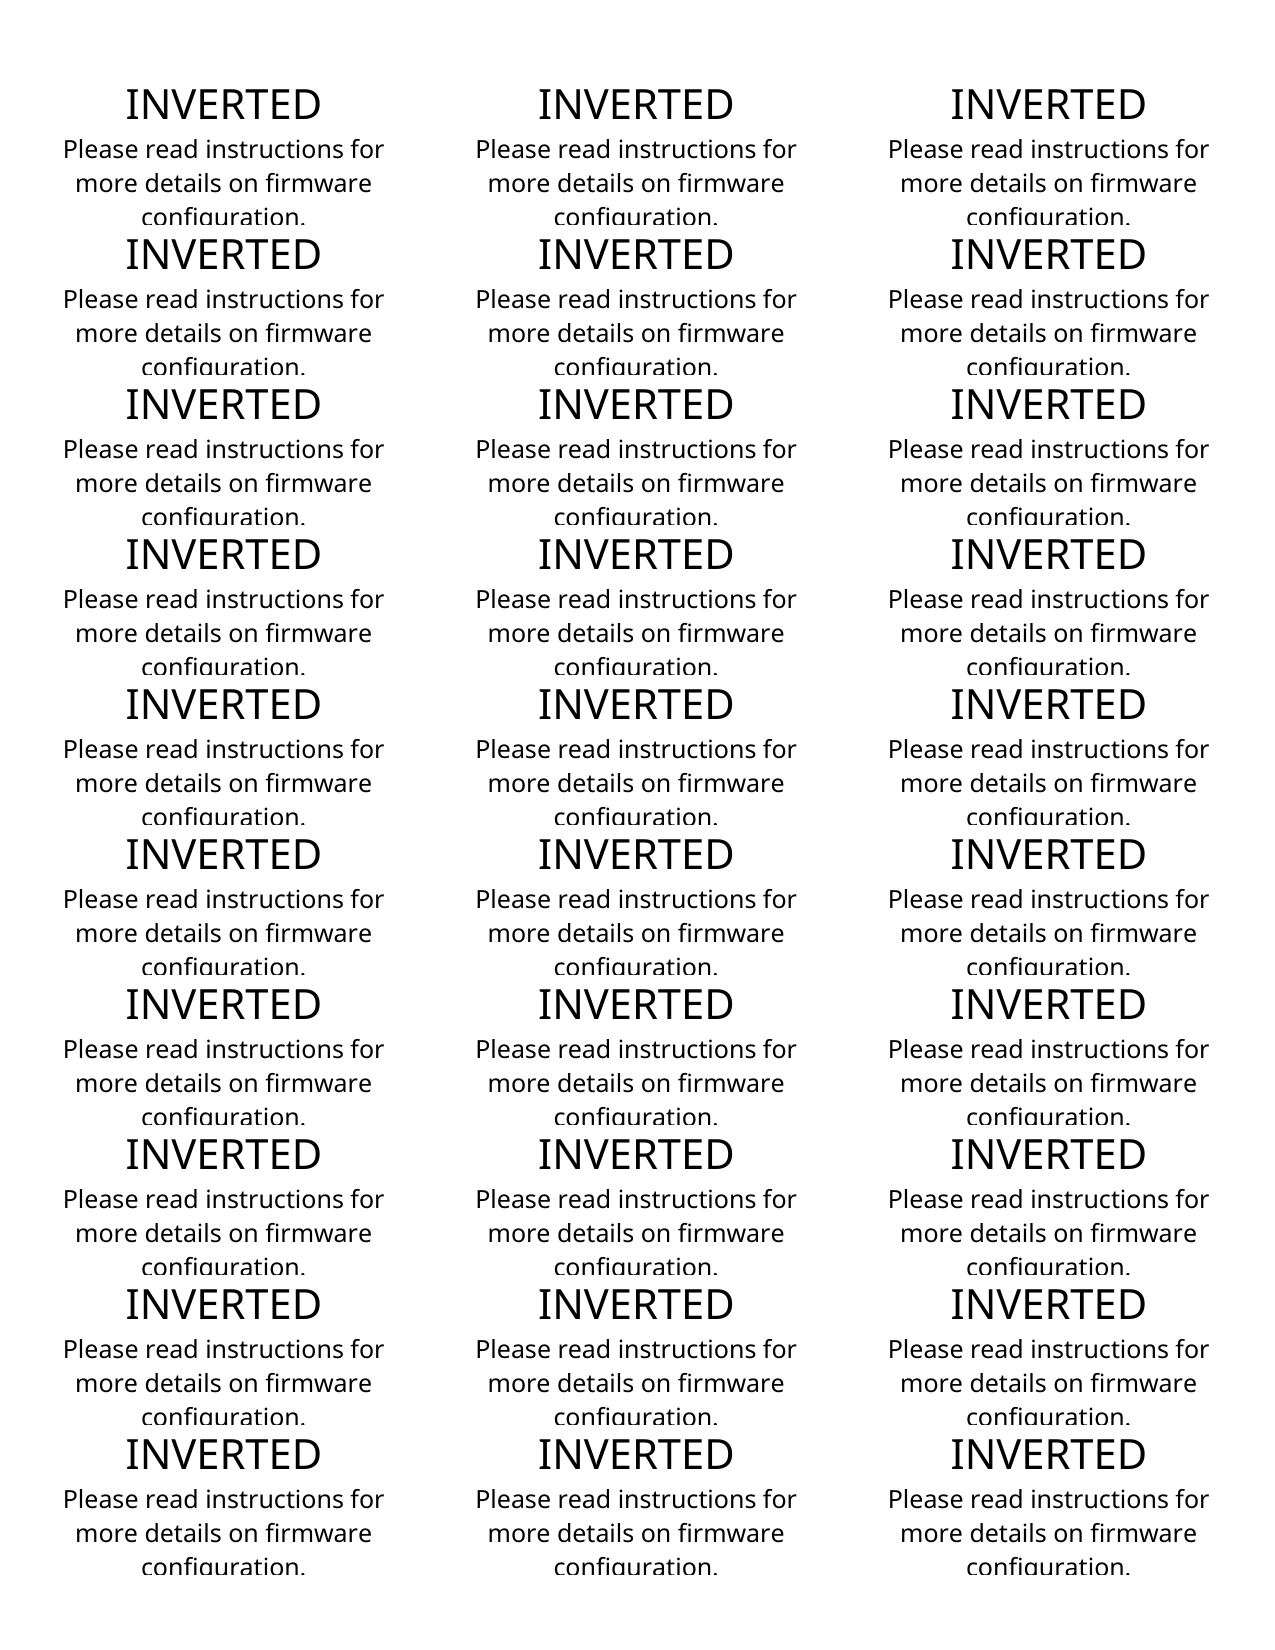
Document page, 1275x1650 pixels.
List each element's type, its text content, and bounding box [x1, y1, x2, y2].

table_cell [833, 525, 852, 675]
table_cell [421, 1425, 439, 1575]
table_cell [833, 375, 852, 525]
table_cell INVERTED Please read instructions for more details on firmware configuration. [852, 375, 1246, 525]
table_cell INVERTED Please read instructions for more details on firmware configuration. [27, 1125, 421, 1275]
table_cell [421, 525, 439, 675]
table_cell INVERTED Please read instructions for more details on firmware configuration. [439, 225, 833, 375]
table_header [421, 75, 439, 225]
table_cell INVERTED Please read instructions for more details on firmware configuration. [439, 1425, 833, 1575]
table_cell [421, 1125, 439, 1275]
table_cell INVERTED Please read instructions for more details on firmware configuration. [27, 675, 421, 825]
table_header INVERTED Please read instructions for more details on firmware configuration. [27, 75, 421, 225]
table_cell INVERTED Please read instructions for more details on firmware configuration. [439, 1275, 833, 1425]
table_cell INVERTED Please read instructions for more details on firmware configuration. [852, 225, 1246, 375]
table_cell INVERTED Please read instructions for more details on firmware configuration. [439, 975, 833, 1125]
table_cell INVERTED Please read instructions for more details on firmware configuration. [439, 825, 833, 975]
table_cell INVERTED Please read instructions for more details on firmware configuration. [439, 375, 833, 525]
table_header INVERTED Please read instructions for more details on firmware configuration. [852, 75, 1246, 225]
table_cell INVERTED Please read instructions for more details on firmware configuration. [27, 375, 421, 525]
table_cell [421, 375, 439, 525]
table_cell INVERTED Please read instructions for more details on firmware configuration. [27, 525, 421, 675]
table_cell INVERTED Please read instructions for more details on firmware configuration. [852, 1275, 1246, 1425]
table_cell INVERTED Please read instructions for more details on firmware configuration. [852, 525, 1246, 675]
table_cell [421, 1275, 439, 1425]
table_cell [421, 225, 439, 375]
table_cell INVERTED Please read instructions for more details on firmware configuration. [852, 1425, 1246, 1575]
table_cell INVERTED Please read instructions for more details on firmware configuration. [852, 825, 1246, 975]
table_cell [421, 675, 439, 825]
table_cell INVERTED Please read instructions for more details on firmware configuration. [852, 975, 1246, 1125]
table_cell [833, 675, 852, 825]
table_cell INVERTED Please read instructions for more details on firmware configuration. [27, 1425, 421, 1575]
table_cell [833, 225, 852, 375]
table_cell INVERTED Please read instructions for more details on firmware configuration. [439, 525, 833, 675]
table_cell INVERTED Please read instructions for more details on firmware configuration. [27, 975, 421, 1125]
table_cell [421, 975, 439, 1125]
table_cell INVERTED Please read instructions for more details on firmware configuration. [27, 225, 421, 375]
table_header INVERTED Please read instructions for more details on firmware configuration. [439, 75, 833, 225]
table_cell INVERTED Please read instructions for more details on firmware configuration. [439, 675, 833, 825]
table_cell INVERTED Please read instructions for more details on firmware configuration. [852, 1125, 1246, 1275]
table_cell [833, 1275, 852, 1425]
table_header [833, 75, 852, 225]
table_cell INVERTED Please read instructions for more details on firmware configuration. [852, 675, 1246, 825]
table_cell INVERTED Please read instructions for more details on firmware configuration. [439, 1125, 833, 1275]
table_cell INVERTED Please read instructions for more details on firmware configuration. [27, 1275, 421, 1425]
table_cell [833, 1425, 852, 1575]
table_cell INVERTED Please read instructions for more details on firmware configuration. [27, 825, 421, 975]
table_cell [421, 825, 439, 975]
table_cell [833, 1125, 852, 1275]
table_cell [833, 825, 852, 975]
table_cell [833, 975, 852, 1125]
